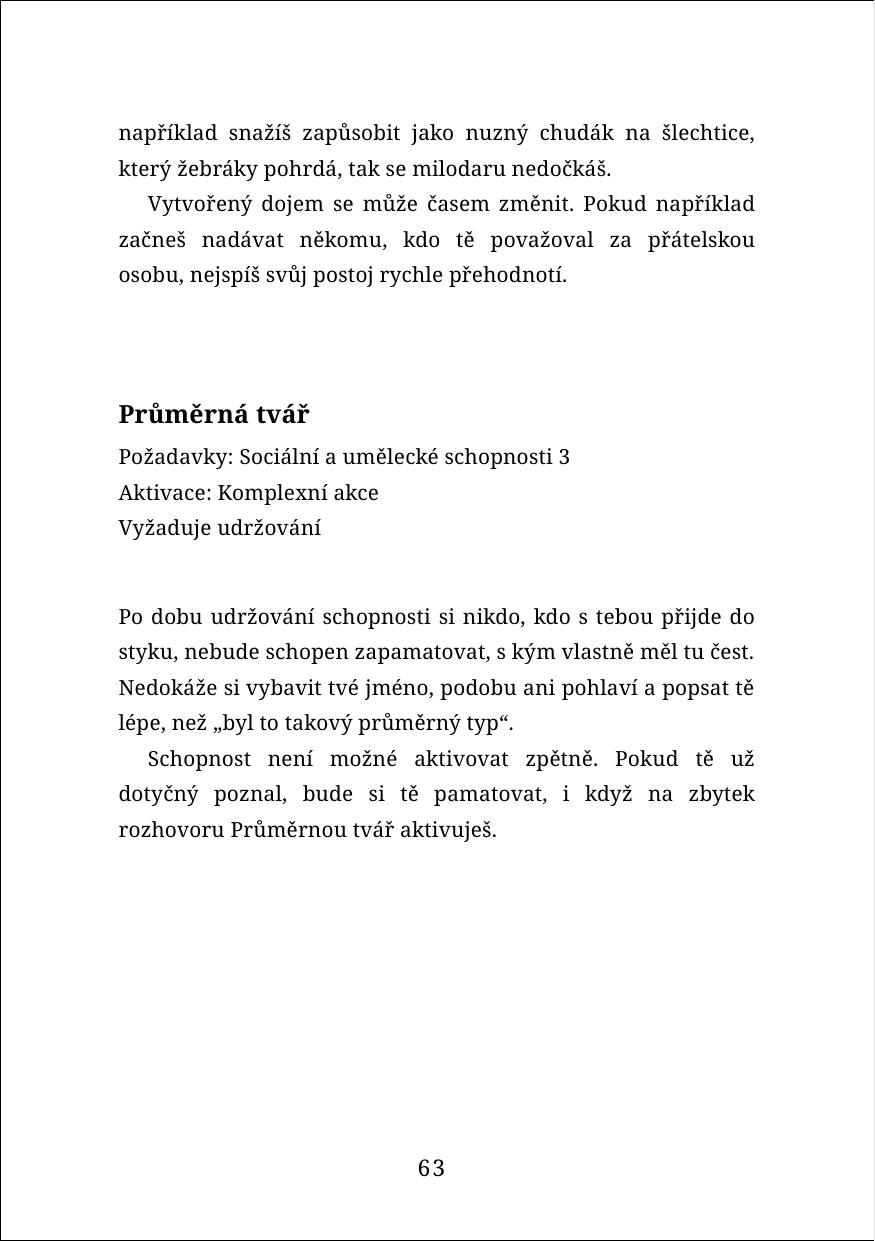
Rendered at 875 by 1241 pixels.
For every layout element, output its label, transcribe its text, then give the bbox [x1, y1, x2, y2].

text například snažíš zapůsobit jako nuzný chudák na šlechtice, který žebráky pohrdá, tak se milodaru nedočkáš. Vytvořený dojem se může časem změnit. Pokud například začneš nadávat někomu, kdo tě považoval za přátelskou osobu, nejspíš svůj postoj rychle přehodnotí. [118, 118, 756, 289]
text Po dobu udržování schopnosti si nikdo, kdo s tebou přijde do styku, nebude schopen zapamatovat, s kým vlastně měl tu čest. Nedokáže si vybavit tvé jméno, podobu ani pohlaví a popsat tě lépe, než „byl to takový průměrný typ“. Schopnost není možné aktivovat zpětně. Pokud tě už dotyčný poznal, bude si tě pamatovat, i když na zbytek rozhovoru Průměrnou tvář aktivuješ. [118, 602, 756, 843]
text Požadavky: Sociální a umělecké schopnosti 3 Aktivace: Komplexní akce Vyžaduje udržování [118, 442, 756, 577]
subtitle Průměrná tvář [118, 396, 756, 430]
